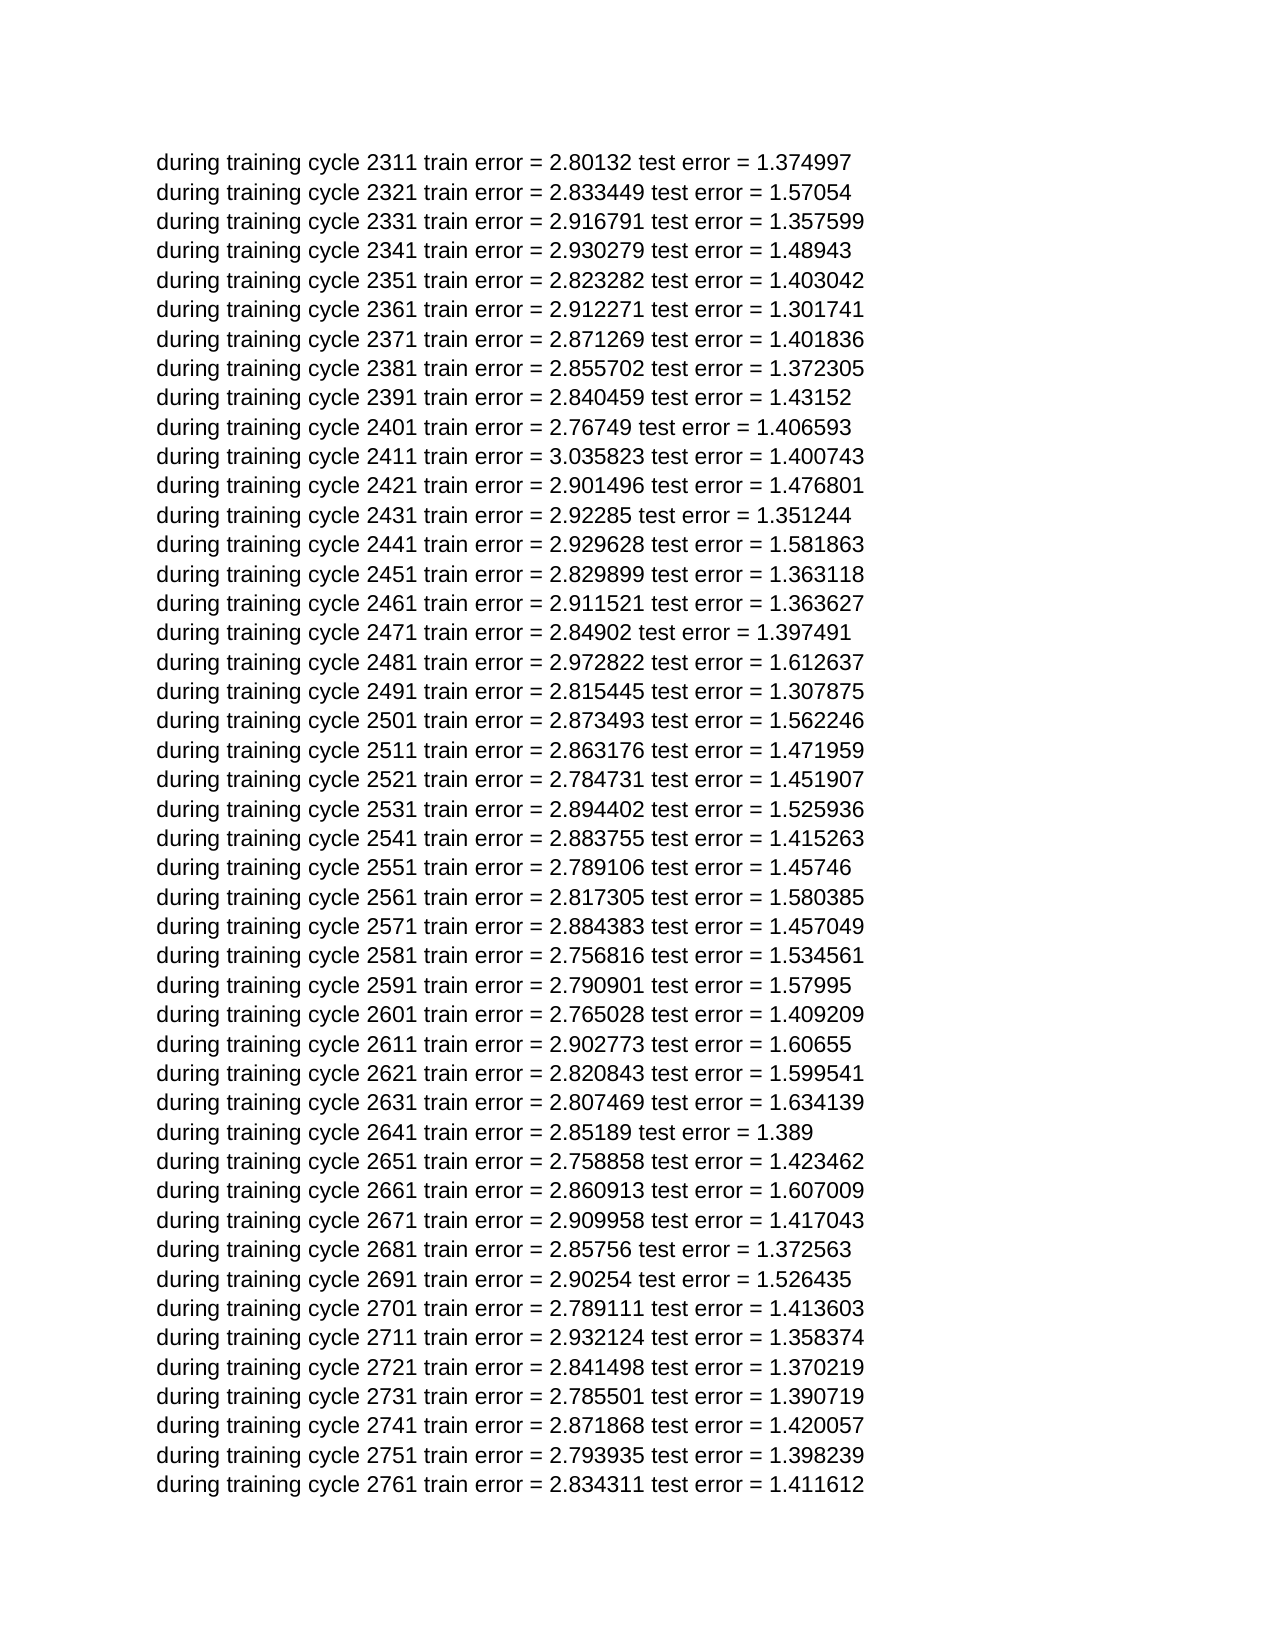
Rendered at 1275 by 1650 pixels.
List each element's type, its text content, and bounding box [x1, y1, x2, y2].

text during training cycle 2441 train error = 2.929628 test error = 1.581863 [150, 532, 1125, 557]
text during training cycle 2351 train error = 2.823282 test error = 1.403042 [150, 267, 1125, 293]
text during training cycle 2391 train error = 2.840459 test error = 1.43152 [150, 385, 1125, 411]
text during training cycle 2461 train error = 2.911521 test error = 1.363627 [150, 591, 1125, 616]
text during training cycle 2321 train error = 2.833449 test error = 1.57054 [150, 179, 1125, 205]
text during training cycle 2641 train error = 2.85189 test error = 1.389 [150, 1119, 1125, 1145]
text during training cycle 2691 train error = 2.90254 test error = 1.526435 [150, 1266, 1125, 1292]
text during training cycle 2311 train error = 2.80132 test error = 1.374997 [150, 150, 1125, 176]
text during training cycle 2711 train error = 2.932124 test error = 1.358374 [150, 1325, 1125, 1351]
text during training cycle 2761 train error = 2.834311 test error = 1.411612 [150, 1472, 1125, 1497]
text during training cycle 2621 train error = 2.820843 test error = 1.599541 [150, 1061, 1125, 1086]
text during training cycle 2571 train error = 2.884383 test error = 1.457049 [150, 914, 1125, 939]
text during training cycle 2611 train error = 2.902773 test error = 1.60655 [150, 1031, 1125, 1057]
text during training cycle 2721 train error = 2.841498 test error = 1.370219 [150, 1354, 1125, 1380]
text during training cycle 2371 train error = 2.871269 test error = 1.401836 [150, 326, 1125, 352]
text during training cycle 2591 train error = 2.790901 test error = 1.57995 [150, 972, 1125, 998]
text during training cycle 2671 train error = 2.909958 test error = 1.417043 [150, 1207, 1125, 1233]
text during training cycle 2531 train error = 2.894402 test error = 1.525936 [150, 796, 1125, 822]
text during training cycle 2421 train error = 2.901496 test error = 1.476801 [150, 473, 1125, 499]
text during training cycle 2411 train error = 3.035823 test error = 1.400743 [150, 444, 1125, 469]
text during training cycle 2481 train error = 2.972822 test error = 1.612637 [150, 649, 1125, 675]
text during training cycle 2741 train error = 2.871868 test error = 1.420057 [150, 1413, 1125, 1439]
text during training cycle 2521 train error = 2.784731 test error = 1.451907 [150, 767, 1125, 792]
text during training cycle 2361 train error = 2.912271 test error = 1.301741 [150, 297, 1125, 322]
text during training cycle 2541 train error = 2.883755 test error = 1.415263 [150, 826, 1125, 851]
text during training cycle 2471 train error = 2.84902 test error = 1.397491 [150, 620, 1125, 646]
text during training cycle 2431 train error = 2.92285 test error = 1.351244 [150, 502, 1125, 528]
text during training cycle 2561 train error = 2.817305 test error = 1.580385 [150, 884, 1125, 910]
text during training cycle 2551 train error = 2.789106 test error = 1.45746 [150, 855, 1125, 881]
text during training cycle 2501 train error = 2.873493 test error = 1.562246 [150, 708, 1125, 734]
text during training cycle 2731 train error = 2.785501 test error = 1.390719 [150, 1384, 1125, 1409]
text during training cycle 2341 train error = 2.930279 test error = 1.48943 [150, 238, 1125, 264]
text during training cycle 2601 train error = 2.765028 test error = 1.409209 [150, 1002, 1125, 1027]
text during training cycle 2511 train error = 2.863176 test error = 1.471959 [150, 737, 1125, 763]
text during training cycle 2491 train error = 2.815445 test error = 1.307875 [150, 679, 1125, 704]
text during training cycle 2401 train error = 2.76749 test error = 1.406593 [150, 414, 1125, 440]
text during training cycle 2451 train error = 2.829899 test error = 1.363118 [150, 561, 1125, 587]
text during training cycle 2631 train error = 2.807469 test error = 1.634139 [150, 1090, 1125, 1116]
text during training cycle 2751 train error = 2.793935 test error = 1.398239 [150, 1442, 1125, 1468]
text during training cycle 2681 train error = 2.85756 test error = 1.372563 [150, 1237, 1125, 1262]
text during training cycle 2581 train error = 2.756816 test error = 1.534561 [150, 943, 1125, 969]
text during training cycle 2651 train error = 2.758858 test error = 1.423462 [150, 1149, 1125, 1174]
text during training cycle 2661 train error = 2.860913 test error = 1.607009 [150, 1178, 1125, 1204]
text during training cycle 2701 train error = 2.789111 test error = 1.413603 [150, 1296, 1125, 1321]
text during training cycle 2381 train error = 2.855702 test error = 1.372305 [150, 356, 1125, 381]
text during training cycle 2331 train error = 2.916791 test error = 1.357599 [150, 209, 1125, 234]
